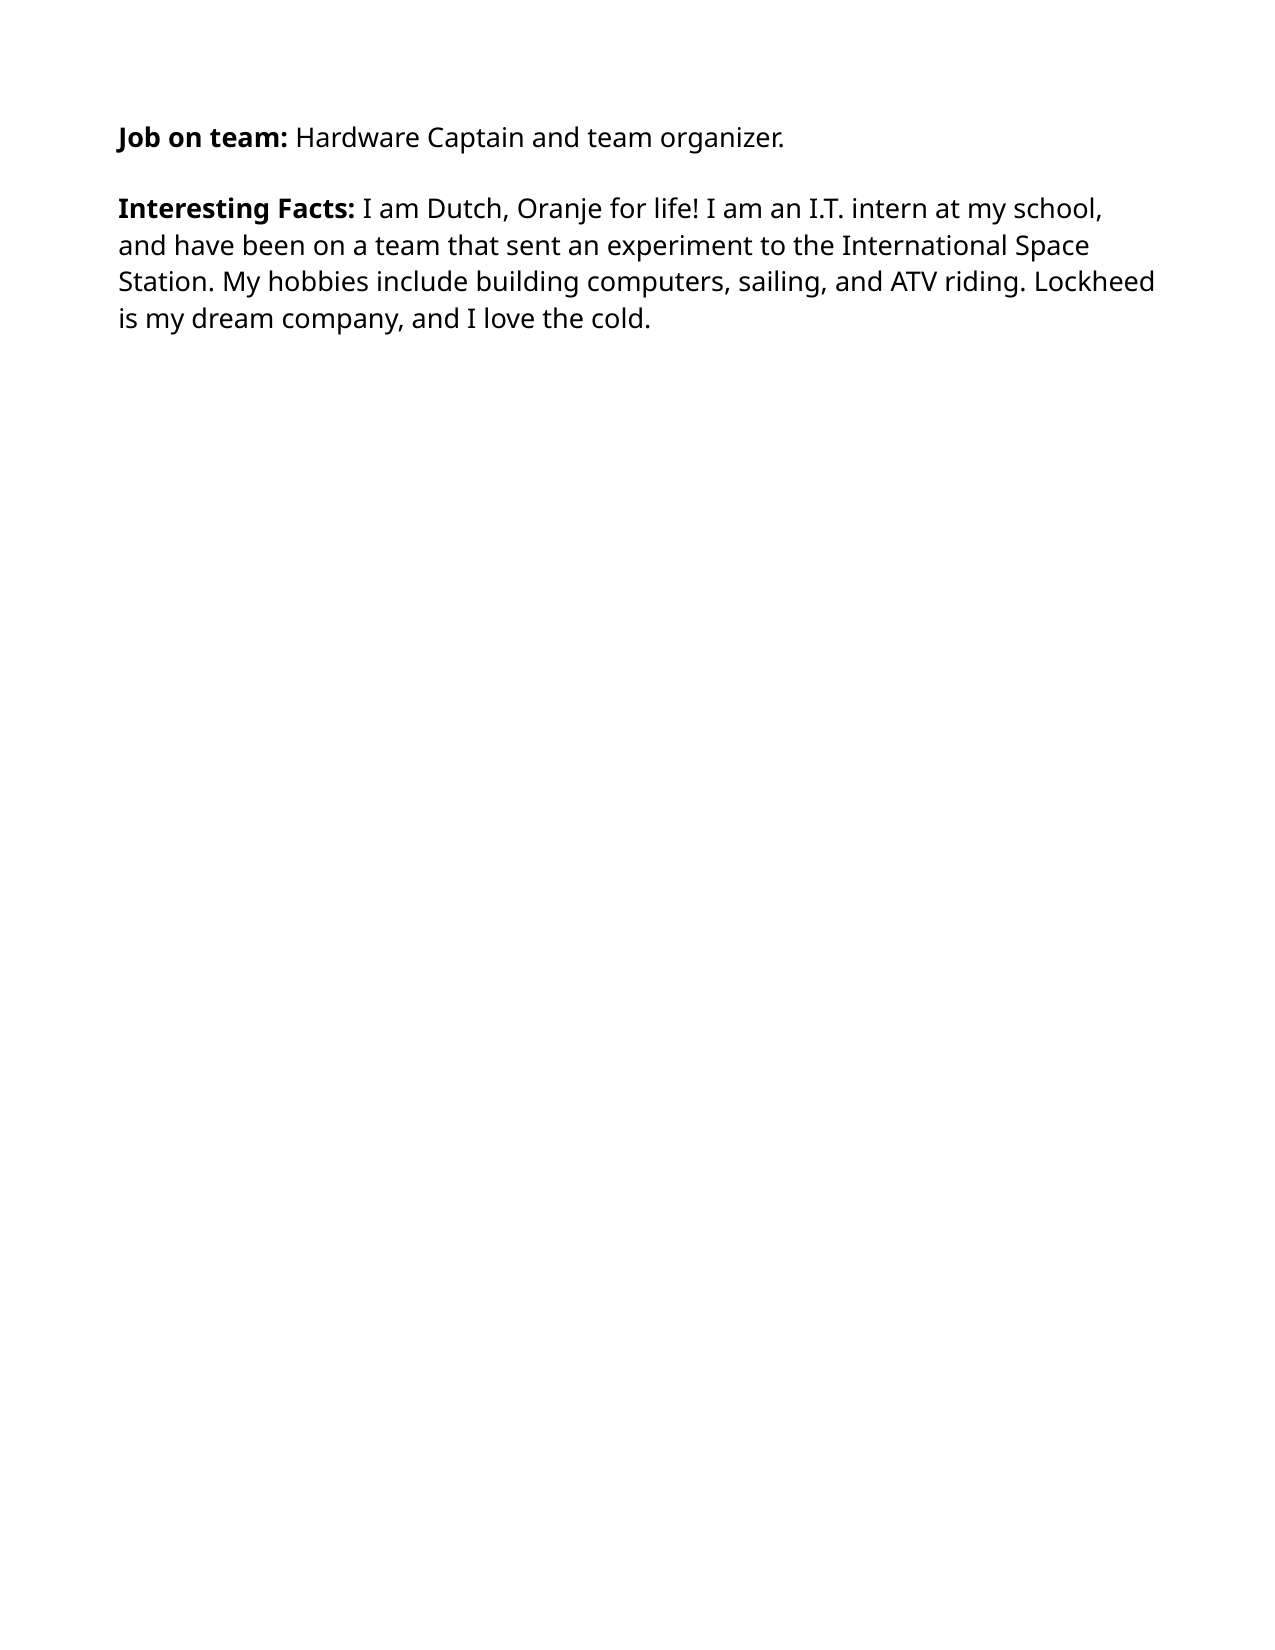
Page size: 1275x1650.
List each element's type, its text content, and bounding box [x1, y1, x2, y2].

text Job on team: Hardware Captain and team organizer. [118, 118, 1157, 155]
text Interesting Facts: I am Dutch, Oranje for life! I am an I.T. intern at my school, and have been on a team that sent an experiment to the International Space Station. My hobbies include building computers, sailing, and ATV riding. Lockheed is my dream company, and I love the cold. [118, 189, 1157, 337]
